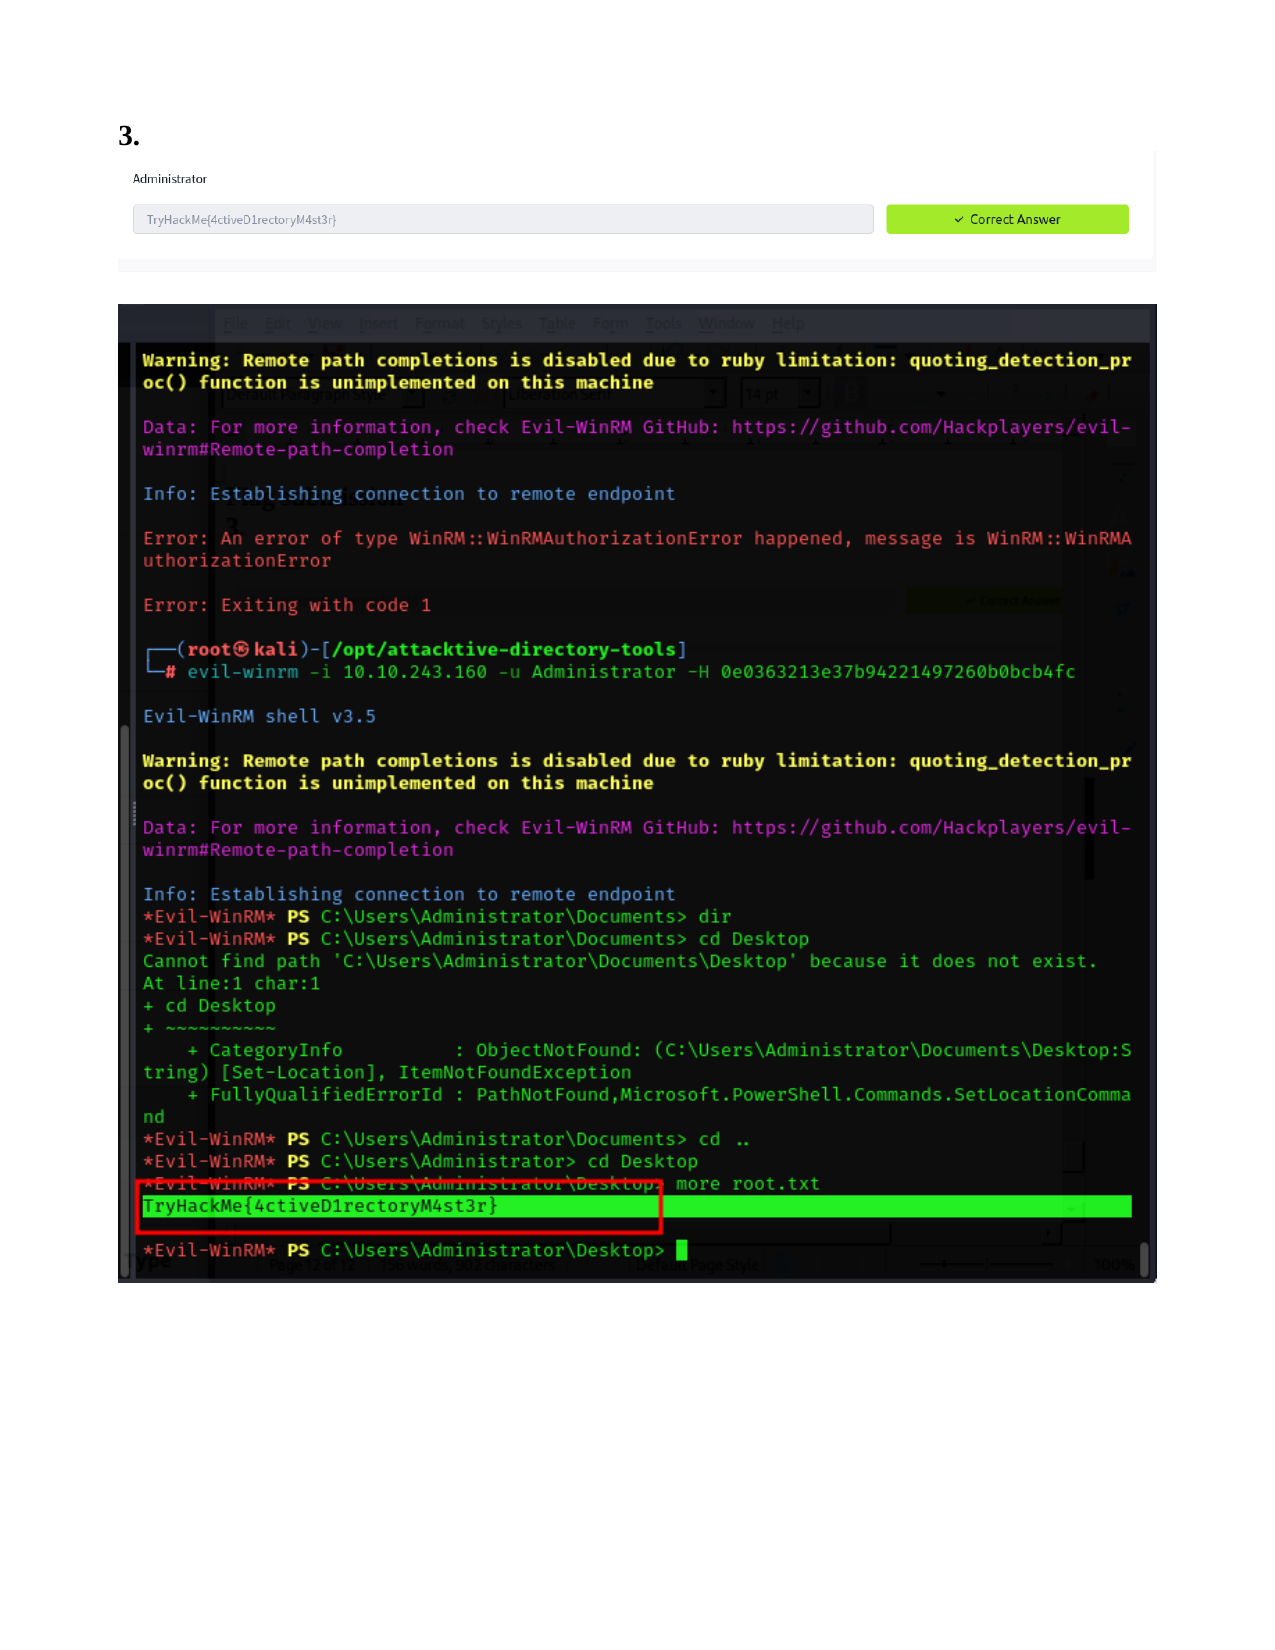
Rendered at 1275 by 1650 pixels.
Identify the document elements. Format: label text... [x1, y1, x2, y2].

picture [118, 151, 1157, 272]
text 3. [118, 118, 1157, 151]
picture [118, 304, 1157, 1283]
